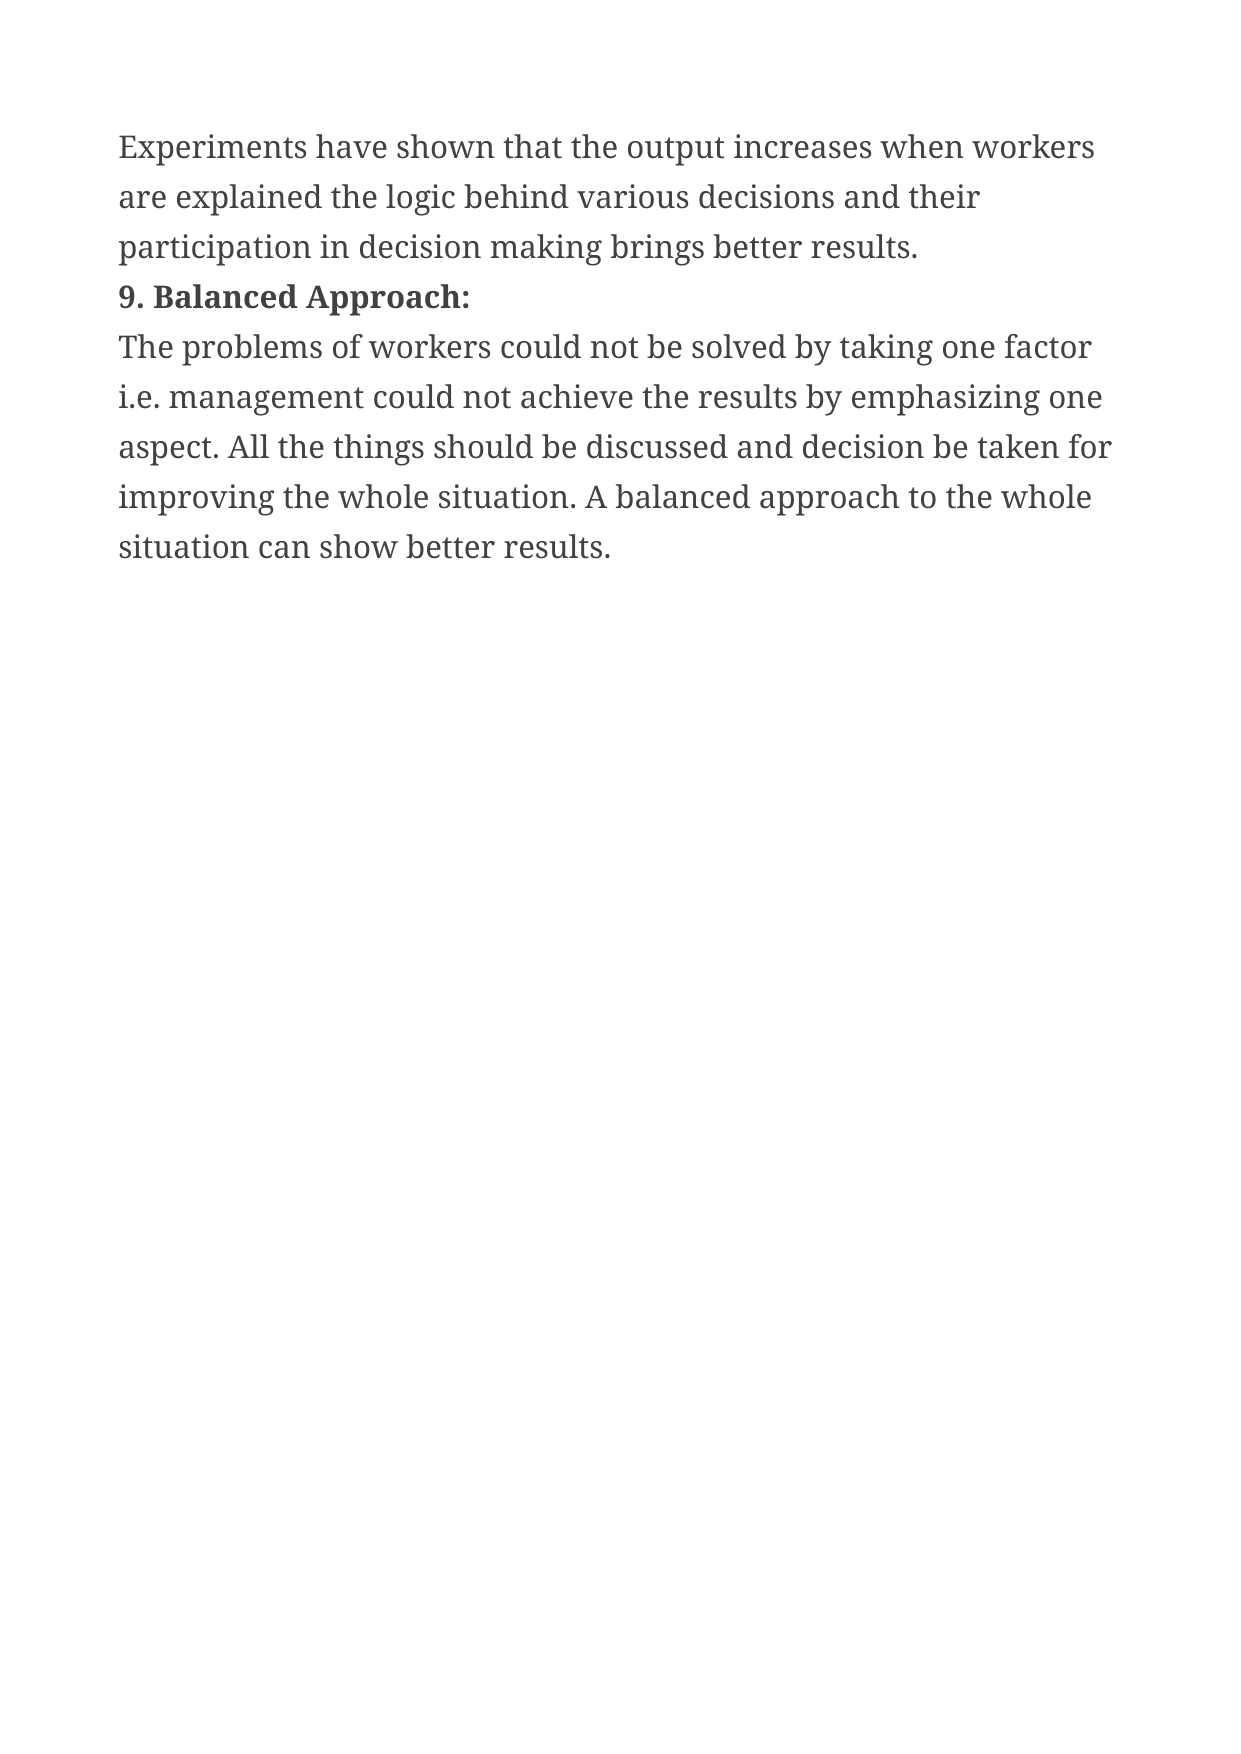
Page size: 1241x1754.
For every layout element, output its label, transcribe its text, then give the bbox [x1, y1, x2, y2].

text The problems of workers could not be solved by taking one factor i.e. management could not achieve the results by emphasizing one aspect. All the things should be discussed and decision be taken for improving the whole situation. A balanced approach to the whole situation can show better results. [118, 318, 1122, 568]
text 9. Balanced Approach: [118, 268, 1122, 318]
text Experiments have shown that the output increases when workers are explained the logic behind various decisions and their participation in decision making brings better results. [118, 118, 1122, 268]
